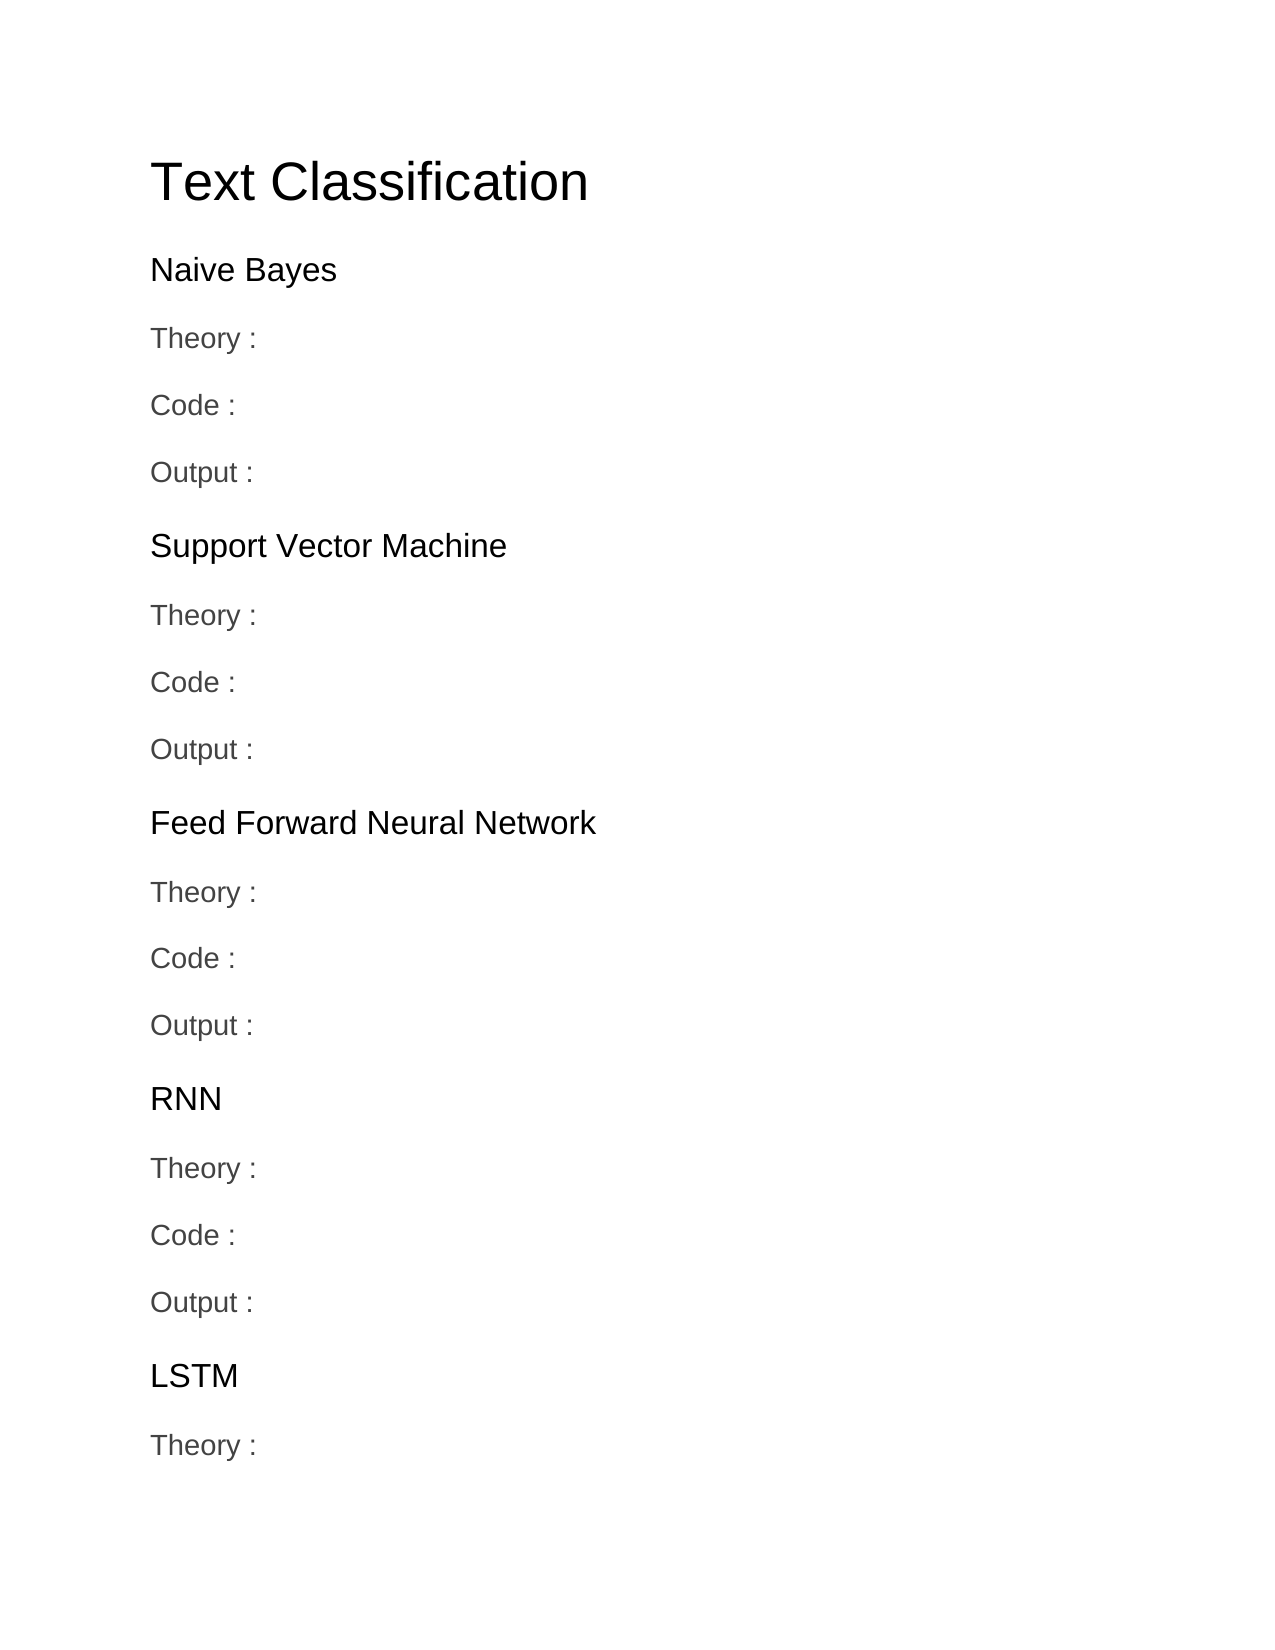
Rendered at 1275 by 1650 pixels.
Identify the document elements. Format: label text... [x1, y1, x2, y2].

subtitle Support Vector Machine [150, 526, 1125, 565]
subtitle Feed Forward Neural Network [150, 803, 1125, 841]
subtitle Output : [150, 455, 1125, 489]
subtitle Output : [150, 1008, 1125, 1042]
subtitle Code : [150, 1218, 1125, 1252]
subtitle Theory : [150, 322, 1125, 355]
subtitle Theory : [150, 1151, 1125, 1185]
subtitle Code : [150, 665, 1125, 698]
subtitle RNN [150, 1079, 1125, 1118]
subtitle Naive Bayes [150, 250, 1125, 288]
subtitle Theory : [150, 598, 1125, 632]
title Text Classification [150, 150, 1125, 212]
subtitle LSTM [150, 1356, 1125, 1394]
subtitle Code : [150, 942, 1125, 975]
subtitle Theory : [150, 875, 1125, 908]
subtitle Output : [150, 732, 1125, 765]
subtitle Code : [150, 388, 1125, 422]
subtitle Output : [150, 1285, 1125, 1318]
subtitle Theory : [150, 1428, 1125, 1461]
